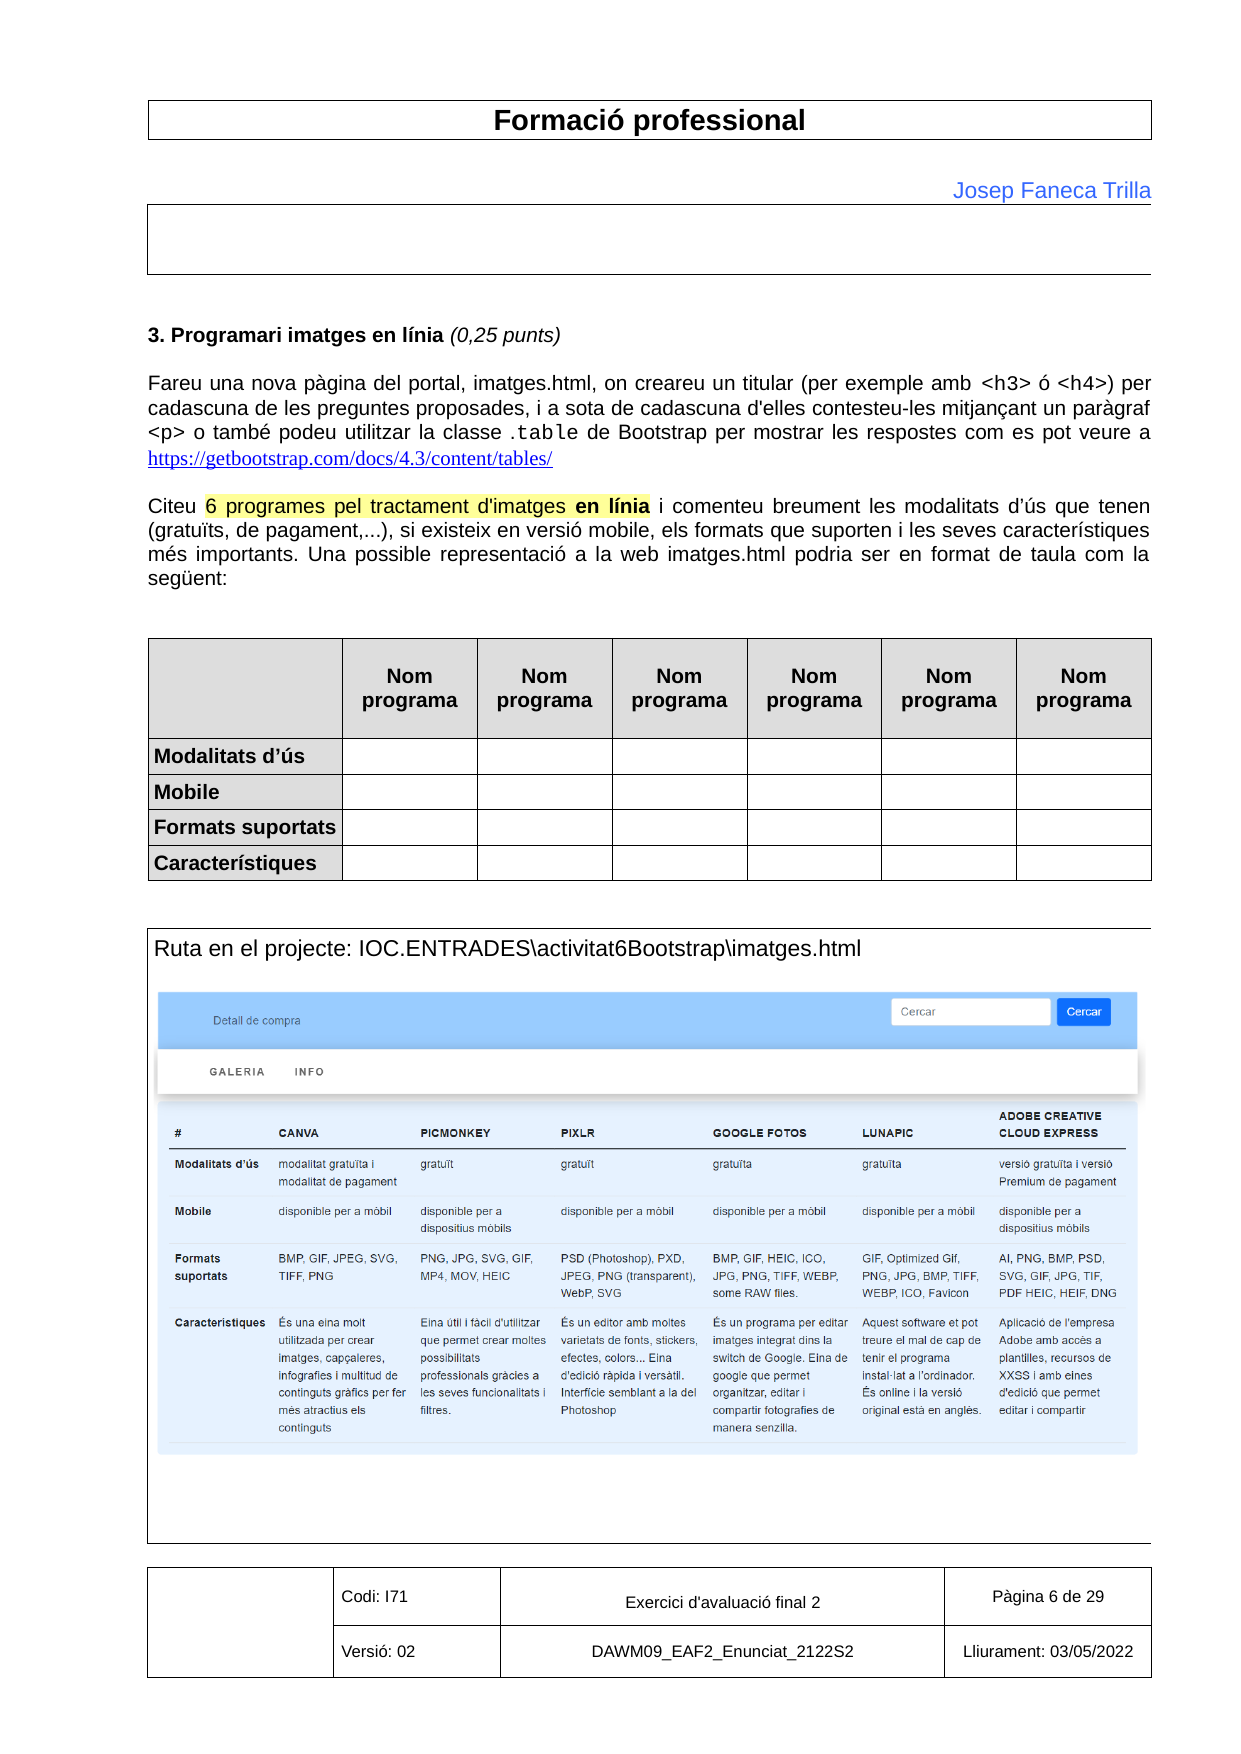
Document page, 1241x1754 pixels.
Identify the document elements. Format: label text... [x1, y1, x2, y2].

table_cell Mobile [149, 775, 342, 809]
table_cell [478, 775, 612, 809]
table_cell [1017, 739, 1151, 774]
table_cell [478, 810, 612, 845]
table_cell [478, 846, 612, 880]
table_cell Modalitats d’ús [149, 739, 342, 774]
table_cell [1017, 846, 1151, 880]
table_header Ruta en el projecte: IOC.ENTRADES\activitat6Bootstrap\imatges.html [148, 929, 1151, 1458]
table_cell [882, 846, 1016, 880]
table_header Nom programa [882, 639, 1016, 738]
table_cell [343, 846, 477, 880]
table_cell [343, 775, 477, 809]
table_header [148, 1459, 1151, 1543]
table_cell Formats suportats [149, 810, 342, 845]
table_header Nom programa [343, 639, 477, 738]
text Fareu una nova pàgina del portal, imatges.html, on creareu un titular (per exemple amb <h3> ó <h4>) per cadascuna de les preguntes proposades, i a sota de cadascuna d'elles contesteu-les mitjançant un paràgraf <p> o també podeu utilitzar la classe .table de Bootstrap per mostrar les respostes com es pot veure a https://getbootstrap.com/docs/4.3/content/tables/ [148, 370, 1151, 494]
table_cell [613, 739, 747, 774]
text 3. Programari imatges en línia (0,25 punts) [148, 322, 1151, 346]
table_cell [1017, 810, 1151, 845]
table_cell [882, 810, 1016, 845]
table_cell [478, 739, 612, 774]
text Citeu 6 programes pel tractament d'imatges en línia i comenteu breument les modalitats d’ús que tenen (gratuïts, de pagament,...), si existeix en versió mobile, els formats que suporten i les seves característiques més importants. Una possible representació a la web imatges.html podria ser en format de taula com la següent: [148, 494, 1151, 590]
table_cell [343, 739, 477, 774]
table_cell [748, 775, 881, 809]
table_header Nom programa [748, 639, 881, 738]
table_cell [613, 810, 747, 845]
table_header Nom programa [1017, 639, 1151, 738]
table_cell [748, 846, 881, 880]
table_header [149, 639, 342, 738]
table_cell [748, 810, 881, 845]
table_cell [882, 775, 1016, 809]
table_cell [748, 739, 881, 774]
table_cell [1017, 775, 1151, 809]
table_cell [613, 846, 747, 880]
table_header [148, 205, 1151, 273]
table_header Nom programa [478, 639, 612, 738]
table_header Nom programa [613, 639, 747, 738]
picture [153, 987, 1146, 1459]
table_cell [343, 810, 477, 845]
table_cell Característiques [149, 846, 342, 880]
table_cell [882, 739, 1016, 774]
table_cell [613, 775, 747, 809]
